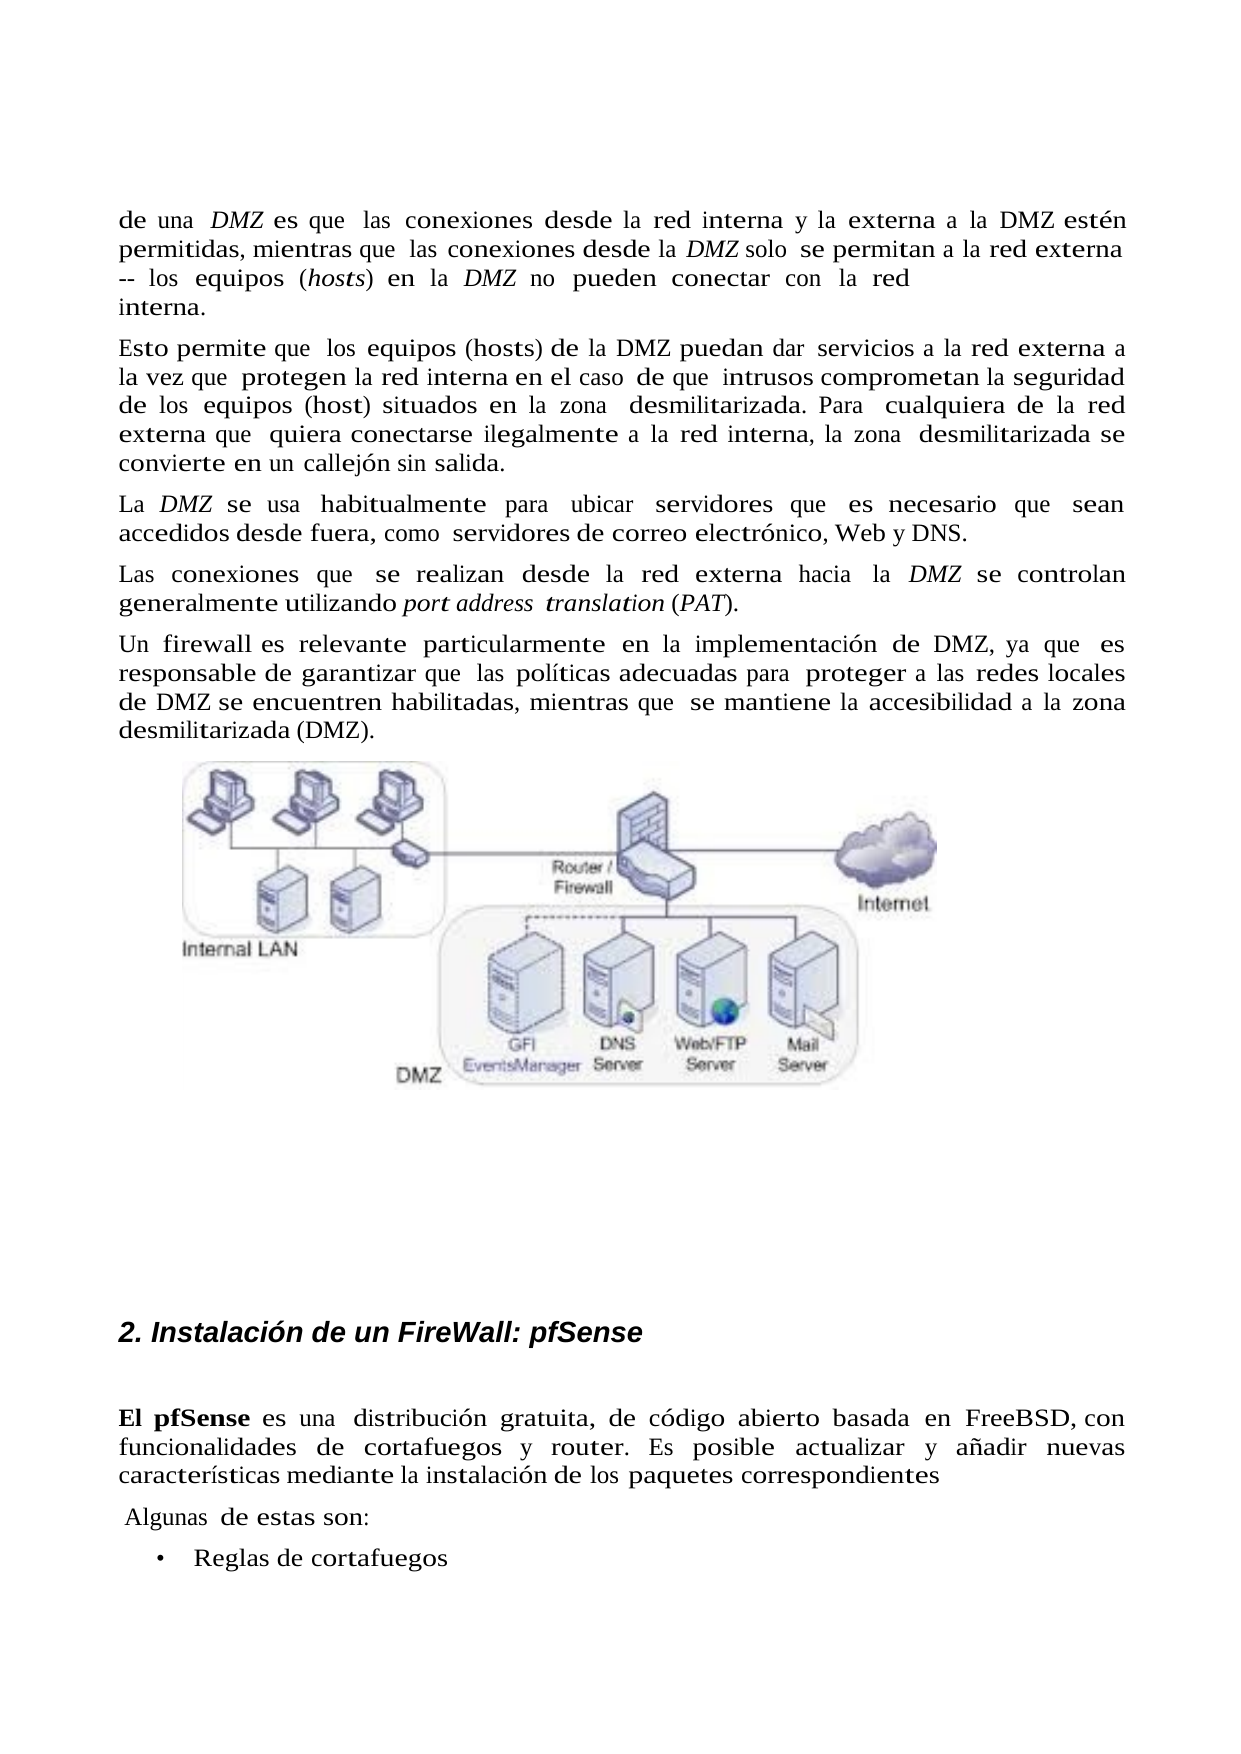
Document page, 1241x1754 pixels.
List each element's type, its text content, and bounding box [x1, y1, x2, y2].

text Un firewall es relevante particularmente en la implementación de DMZ, ya que es responsable de garantizar que las políticas adecuadas para proteger a las redes locales de DMZ se encuentren habilitadas, mientras que se mantiene la accesibilidad a la zona desmilitarizada (DMZ). [118, 629, 1126, 744]
text • Reglas de cortafuegos [156, 1543, 1134, 1572]
text -- los equipos (hosts) en la DMZ no pueden conectar con la red interna. [118, 263, 911, 321]
text El pfSense es una distribución gratuita, de código abierto basada en FreeBSD, con funcionalidades de cortafuegos y router. Es posible actualizar y añadir nuevas características mediante la instalación de los paquetes correspondientes [118, 1403, 1125, 1489]
text 2. Instalación de un FireWall: pfSense [118, 1315, 646, 1348]
text Algunas de estas son: [124, 1502, 371, 1530]
picture [182, 761, 937, 1090]
text Esto permite que los equipos (hosts) de la DMZ puedan dar servicios a la red externa a la vez que protegen la red interna en el caso de que intrusos comprometan la seguridad de los equipos (host) situados en la zona desmilitarizada. Para cualquiera de la red externa que quiera conectarse ilegalmente a la red interna, la zona desmilitarizada se convierte en un callejón sin salida. [118, 333, 1125, 477]
text La DMZ se usa habitualmente para ubicar servidores que es necesario que sean accedidos desde fuera, como servidores de correo electrónico, Web y DNS. [118, 489, 1125, 547]
text de una DMZ es que las conexiones desde la red interna y la externa a la DMZ estén permitidas, mientras que las conexiones desde la DMZ solo se permitan a la red externa [118, 206, 1127, 263]
text Las conexiones que se realizan desde la red externa hacia la DMZ se controlan generalmente utilizando port address translation (PAT). [118, 559, 1127, 617]
